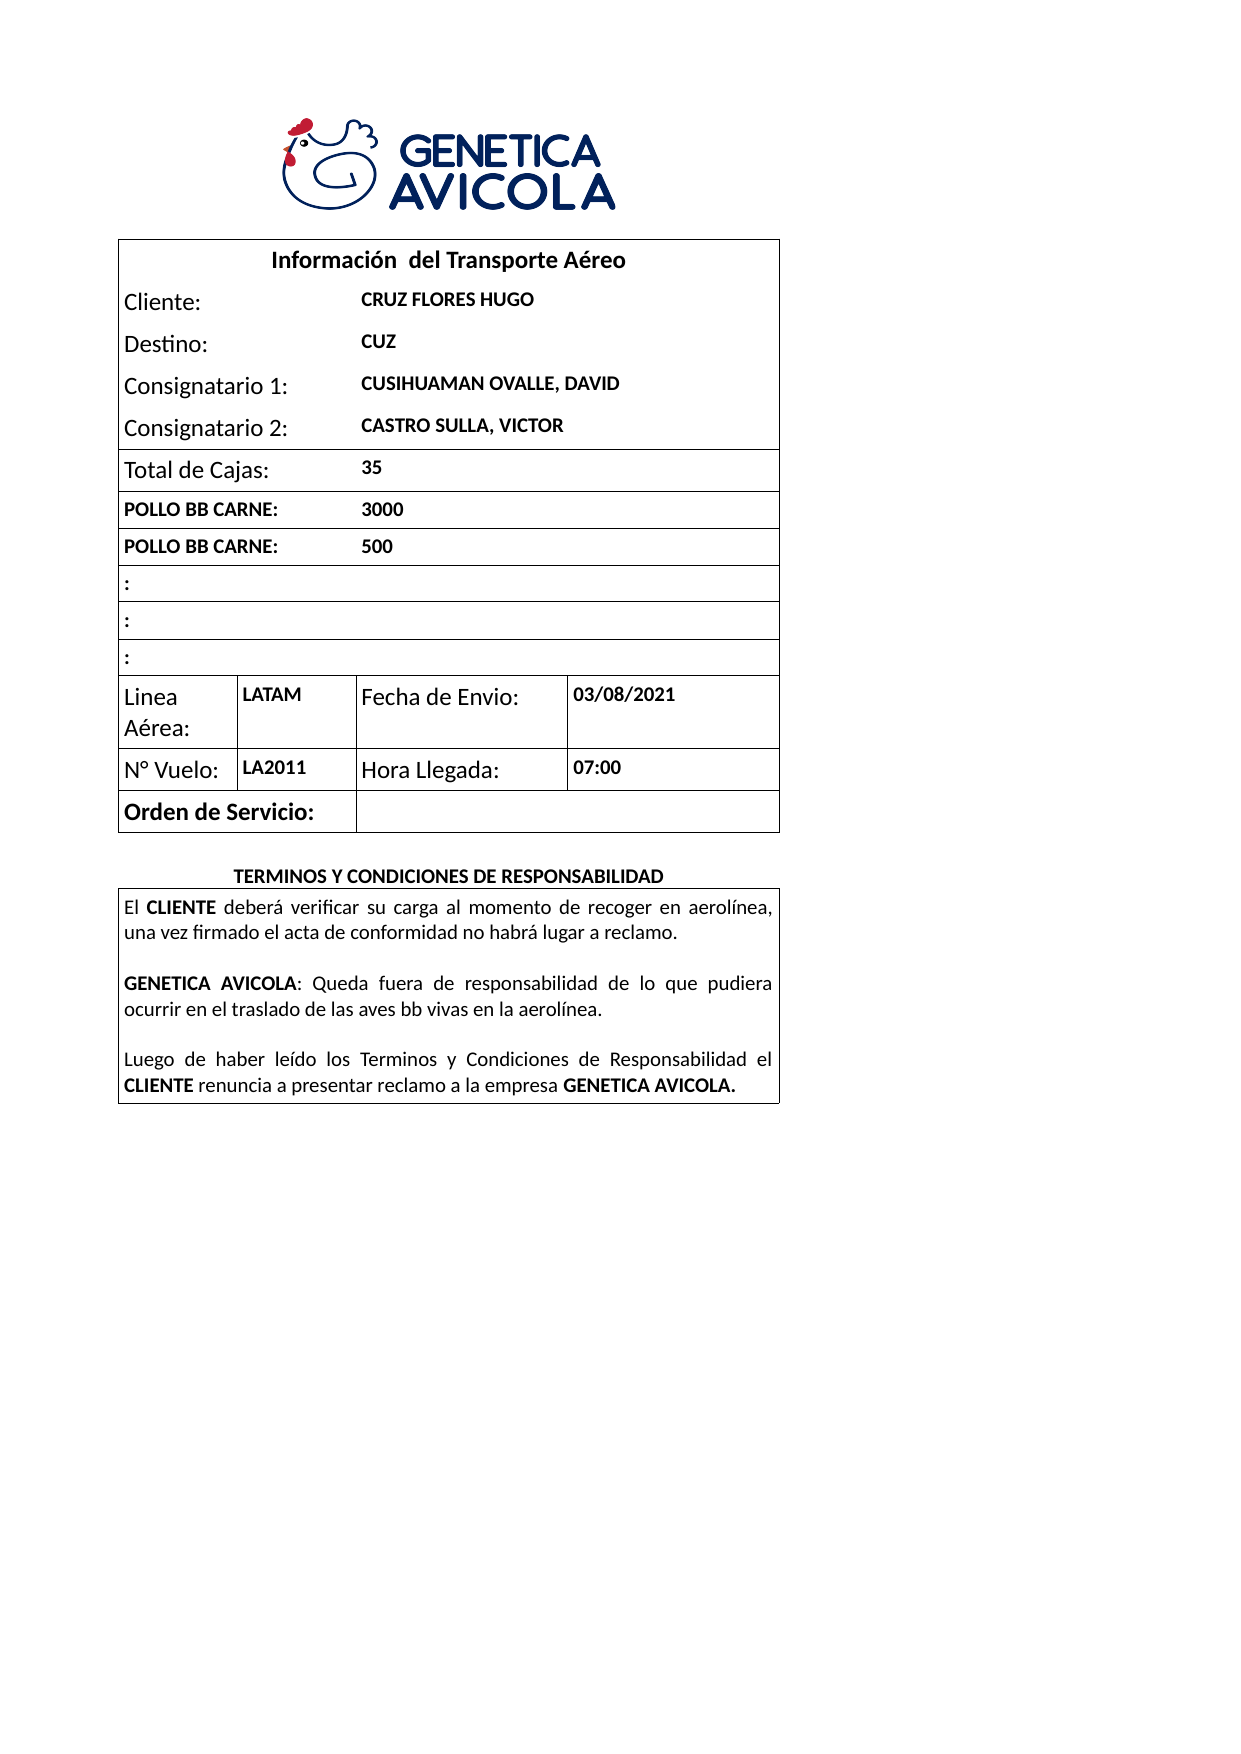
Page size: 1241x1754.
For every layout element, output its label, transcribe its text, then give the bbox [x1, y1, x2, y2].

table_cell Consignatario 2: [119, 406, 356, 448]
table_cell Consignatario 1: [119, 365, 356, 406]
table_cell Linea Aérea: [119, 676, 237, 748]
table_cell El CLIENTE deberá verificar su carga al momento de recoger en aerolínea, una vez firmado el acta de conformidad no habrá lugar a reclamo. GENETICA AVICOLA: Queda fuera de responsabilidad de lo que pudiera ocurrir en el traslado de las aves bb vivas en la aerolínea. Luego de haber leído los Terminos y Condiciones de Responsabilidad el CLIENTE renuncia a presentar reclamo a la empresa GENETICA AVICOLA. [119, 889, 779, 1103]
table_cell [356, 566, 779, 601]
table_cell [357, 791, 779, 832]
table_cell 07:00 [568, 749, 779, 790]
table_cell POLLO BB CARNE: [119, 492, 356, 527]
picture [282, 118, 616, 210]
table_cell [356, 640, 779, 675]
table_cell Destino: [119, 323, 356, 364]
table_cell Total de Cajas: [119, 450, 356, 491]
table_cell [356, 602, 779, 638]
table_header Información del Transporte Aéreo [119, 240, 779, 281]
table_cell CASTRO SULLA, VICTOR [356, 406, 779, 448]
table_cell 35 [356, 450, 779, 491]
table_cell LA2011 [238, 749, 356, 790]
table_cell CRUZ FLORES HUGO [356, 281, 779, 322]
table_cell 3000 [356, 492, 779, 527]
table_cell CUSIHUAMAN OVALLE, DAVID [356, 365, 779, 406]
table_cell N° Vuelo: [119, 749, 237, 790]
table_cell : [119, 640, 356, 675]
table_cell Cliente: [119, 281, 356, 322]
table_cell Orden de Servicio: [119, 791, 356, 832]
table_cell LATAM [238, 676, 356, 748]
table_cell 500 [356, 529, 779, 564]
table_cell : [119, 566, 356, 601]
table_cell POLLO BB CARNE: [119, 529, 356, 564]
table_cell Fecha de Envio: [357, 676, 567, 748]
table_cell Hora Llegada: [357, 749, 567, 790]
table_cell CUZ [356, 323, 779, 364]
table_cell 03/08/2021 [568, 676, 779, 748]
table_cell : [119, 602, 356, 638]
table_cell TERMINOS Y CONDICIONES DE RESPONSABILIDAD [118, 833, 779, 888]
